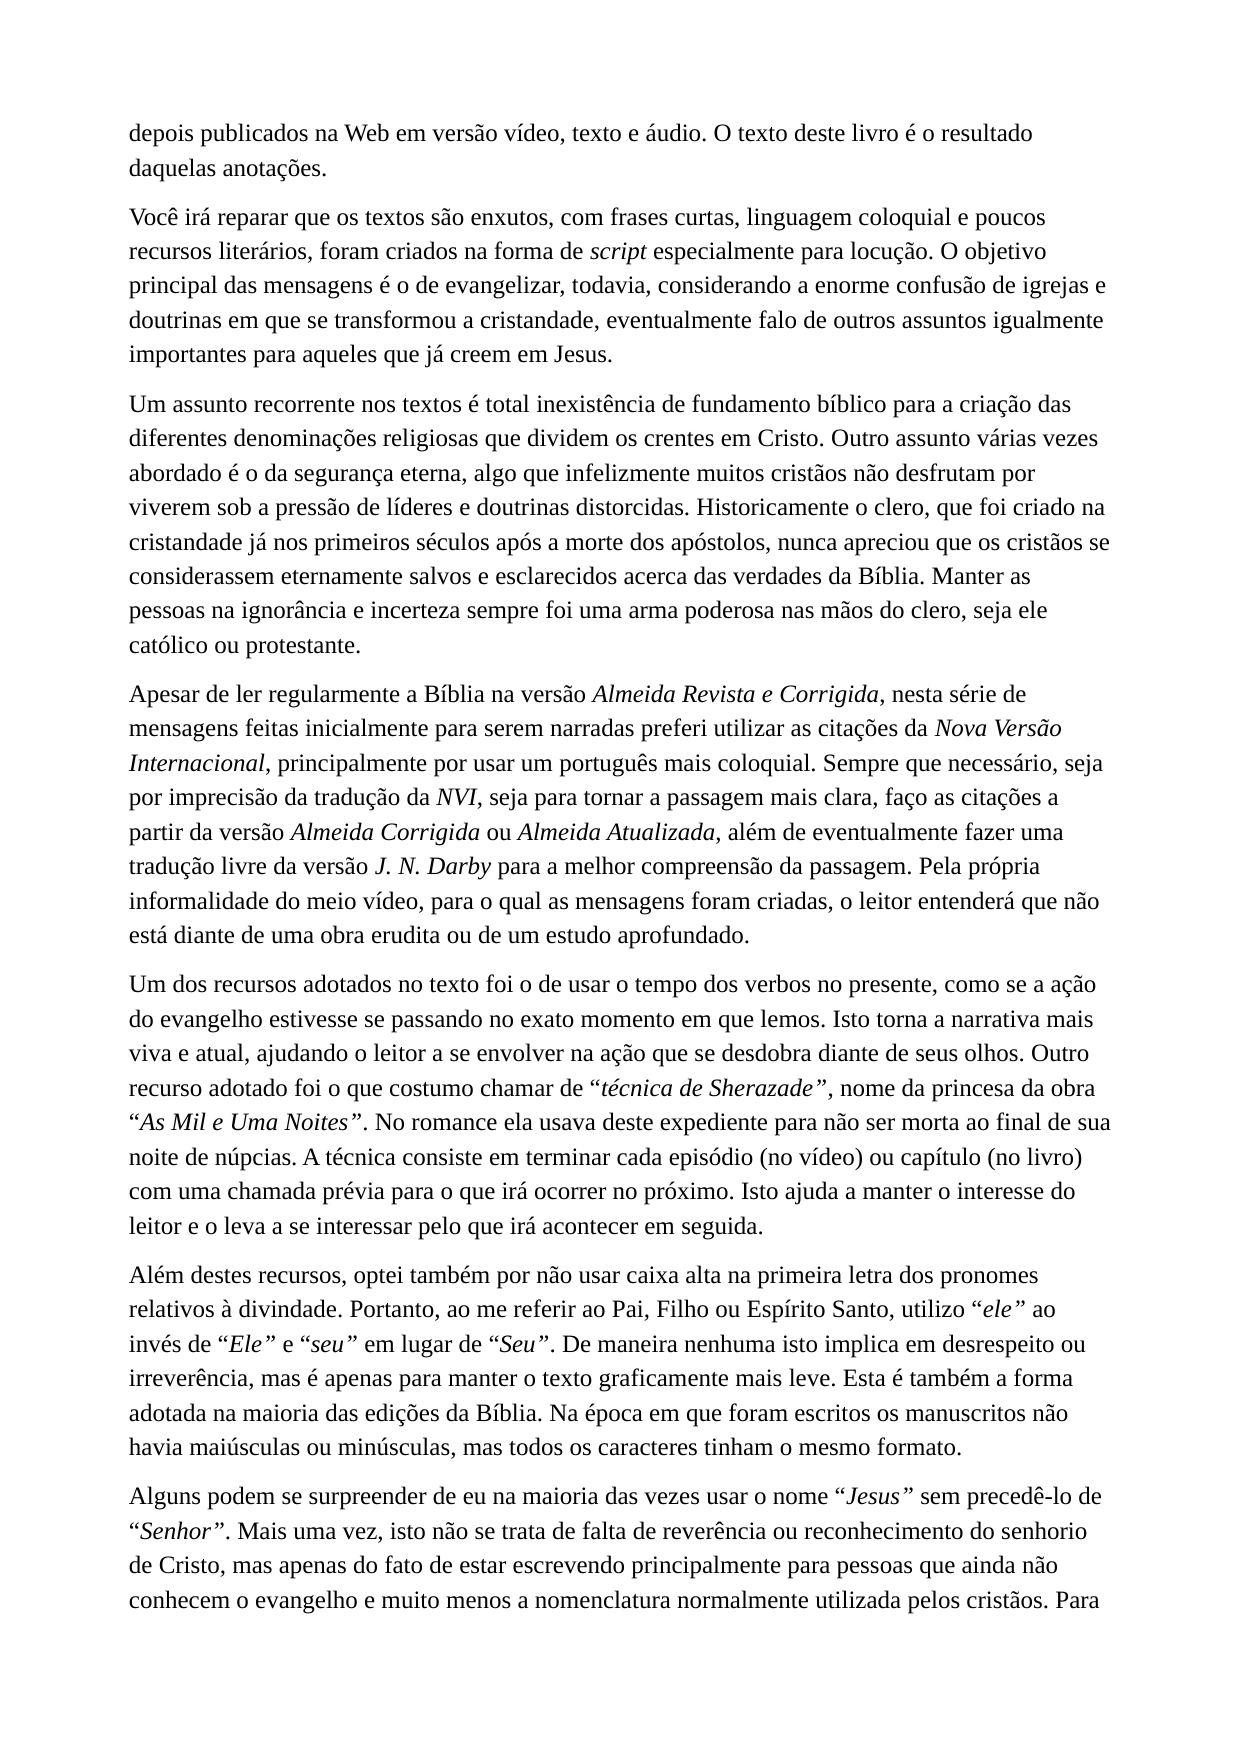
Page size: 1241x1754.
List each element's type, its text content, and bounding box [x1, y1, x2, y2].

text Um assunto recorrente nos textos é total inexistência de fundamento bíblico para a criação das diferentes denominações religiosas que dividem os crentes em Cristo. Outro assunto várias vezes abordado é o da segurança eterna, algo que infelizmente muitos cristãos não desfrutam por viverem sob a pressão de líderes e doutrinas distorcidas. Historicamente o clero, que foi criado na cristandade já nos primeiros séculos após a morte dos apóstolos, nunca apreciou que os cristãos se considerassem eternamente salvos e esclarecidos acerca das verdades da Bíblia. Manter as pessoas na ignorância e incerteza sempre foi uma arma poderosa nas mãos do clero, seja ele católico ou protestante. [129, 389, 1111, 659]
text Alguns podem se surpreender de eu na maioria das vezes usar o nome “Jesus” sem precedê-lo de “Senhor”. Mais uma vez, isto não se trata de falta de reverência ou reconhecimento do senhorio de Cristo, mas apenas do fato de estar escrevendo principalmente para pessoas que ainda não conhecem o evangelho e muito menos a nomenclatura normalmente utilizada pelos cristãos. Para [129, 1481, 1111, 1613]
text Um dos recursos adotados no texto foi o de usar o tempo dos verbos no presente, como se a ação do evangelho estivesse se passando no exato momento em que lemos. Isto torna a narrativa mais viva e atual, ajudando o leitor a se envolver na ação que se desdobra diante de seus olhos. Outro recurso adotado foi o que costumo chamar de “técnica de Sherazade”, nome da princesa da obra “As Mil e Uma Noites”. No romance ela usava deste expediente para não ser morta ao final de sua noite de núpcias. A técnica consiste em terminar cada episódio (no vídeo) ou capítulo (no livro) com uma chamada prévia para o que irá ocorrer no próximo. Isto ajuda a manter o interesse do leitor e o leva a se interessar pelo que irá acontecer em seguida. [129, 969, 1111, 1239]
text Além destes recursos, optei também por não usar caixa alta na primeira letra dos pronomes relativos à divindade. Portanto, ao me referir ao Pai, Filho ou Espírito Santo, utilizo “ele” ao invés de “Ele” e “seu” em lugar de “Seu”. De maneira nenhuma isto implica em desrespeito ou irreverência, mas é apenas para manter o texto graficamente mais leve. Esta é também a forma adotada na maioria das edições da Bíblia. Na época em que foram escritos os manuscritos não havia maiúsculas ou minúsculas, mas todos os caracteres tinham o mesmo formato. [129, 1260, 1111, 1461]
text Você irá reparar que os textos são enxutos, com frases curtas, linguagem coloquial e poucos recursos literários, foram criados na forma de script especialmente para locução. O objetivo principal das mensagens é o de evangelizar, todavia, considerando a enorme confusão de igrejas e doutrinas em que se transformou a cristandade, eventualmente falo de outros assuntos igualmente importantes para aqueles que já creem em Jesus. [129, 202, 1111, 368]
text Apesar de ler regularmente a Bíblia na versão Almeida Revista e Corrigida, nesta série de mensagens feitas inicialmente para serem narradas preferi utilizar as citações da Nova Versão Internacional, principalmente por usar um português mais coloquial. Sempre que necessário, seja por imprecisão da tradução da NVI, seja para tornar a passagem mais clara, faço as citações a partir da versão Almeida Corrigida ou Almeida Atualizada, além de eventualmente fazer uma tradução livre da versão J. N. Darby para a melhor compreensão da passagem. Pela própria informalidade do meio vídeo, para o qual as mensagens foram criadas, o leitor entenderá que não está diante de uma obra erudita ou de um estudo aprofundado. [129, 679, 1111, 949]
text depois publicados na Web em versão vídeo, texto e áudio. O texto deste livro é o resultado daquelas anotações. [129, 118, 1111, 181]
